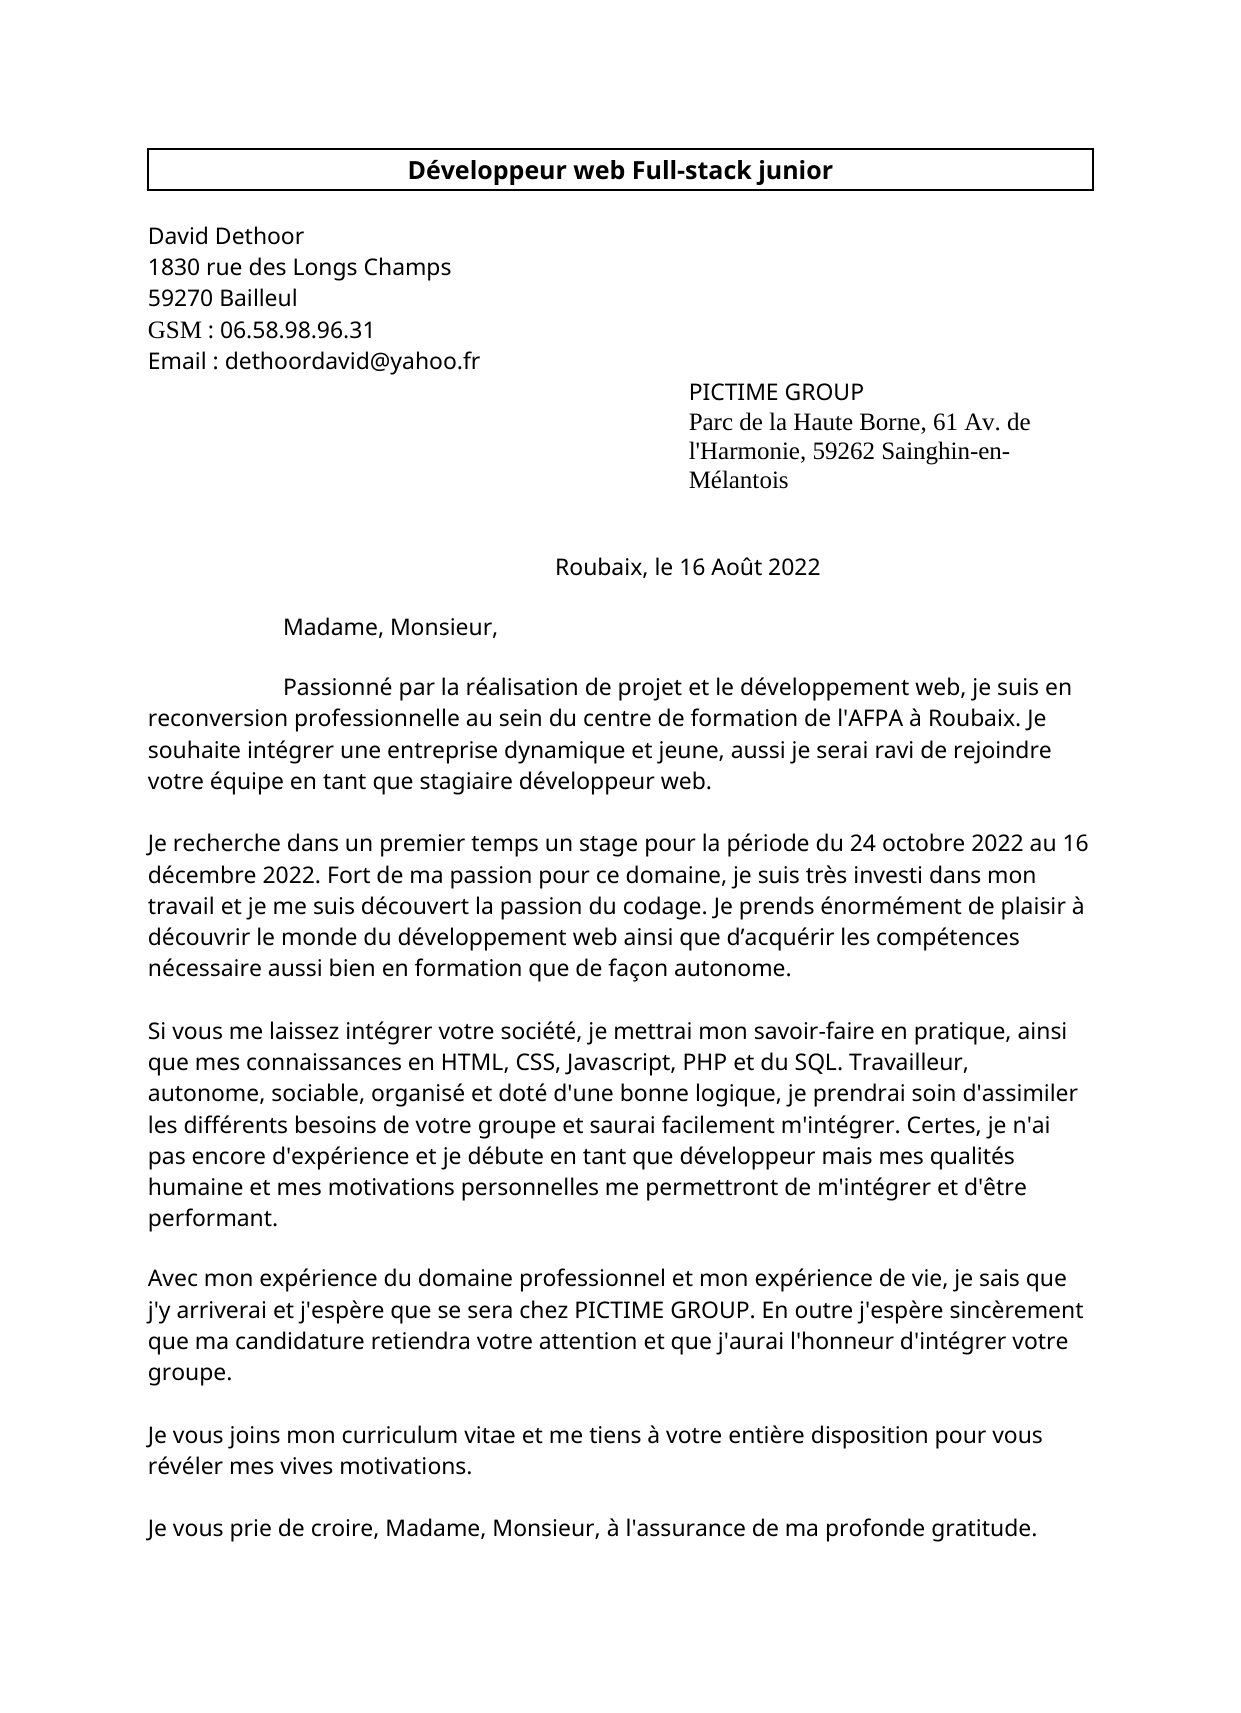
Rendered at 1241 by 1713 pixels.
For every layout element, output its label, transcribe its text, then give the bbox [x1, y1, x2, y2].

text Madame, Monsieur, Passionné par la réalisation de projet et le développement web, je suis en reconversion professionnelle au sein du centre de formation de l'AFPA à Roubaix. Je souhaite intégrer une entreprise dynamique et jeune, aussi je serai ravi de rejoindre votre équipe en tant que stagiaire développeur web. Je recherche dans un premier temps un stage pour la période du 24 octobre 2022 au 16 décembre 2022. Fort de ma passion pour ce domaine, je suis très investi dans mon travail et je me suis découvert la passion du codage. Je prends énormément de plaisir à découvrir le monde du développement web ainsi que d’acquérir les compétences nécessaire aussi bien en formation que de façon autonome. Si vous me laissez intégrer votre société, je mettrai mon savoir-faire en pratique, ainsi que mes connaissances en HTML, CSS, Javascript, PHP et du SQL. Travailleur, autonome, sociable, organisé et doté d'une bonne logique, je prendrai soin d'assimiler les différents besoins de votre groupe et saurai facilement m'intégrer. Certes, je n'ai pas encore d'expérience et je débute en tant que développeur mais mes qualités humaine et mes motivations personnelles me permettront de m'intégrer et d'être performant. [148, 611, 1093, 1234]
text Avec mon expérience du domaine professionnel et mon expérience de vie, je sais que j'y arriverai et j'espère que se sera chez PICTIME GROUP. En outre j'espère sincèrement que ma candidature retiendra votre attention et que j'aurai l'honneur d'intégrer votre groupe. Je vous joins mon curriculum vitae et me tiens à votre entière disposition pour vous révéler mes vives motivations. Je vous prie de croire, Madame, Monsieur, à l'assurance de ma profonde gratitude. [148, 1262, 1093, 1544]
text 59270 Bailleul GSM : 06.58.98.96.31 Email : dethoordavid@yahoo.fr PICTIME GROUP Parc de la Haute Borne, 61 Av. de l'Harmonie, 59262 Sainghin-en- Mélantois [148, 282, 1093, 551]
text Roubaix, le 16 Août 2022 [148, 551, 1093, 611]
table_header Développeur web Full-stack junior [149, 150, 1092, 189]
text David Dethoor 1830 rue des Longs Champs [148, 220, 1093, 282]
